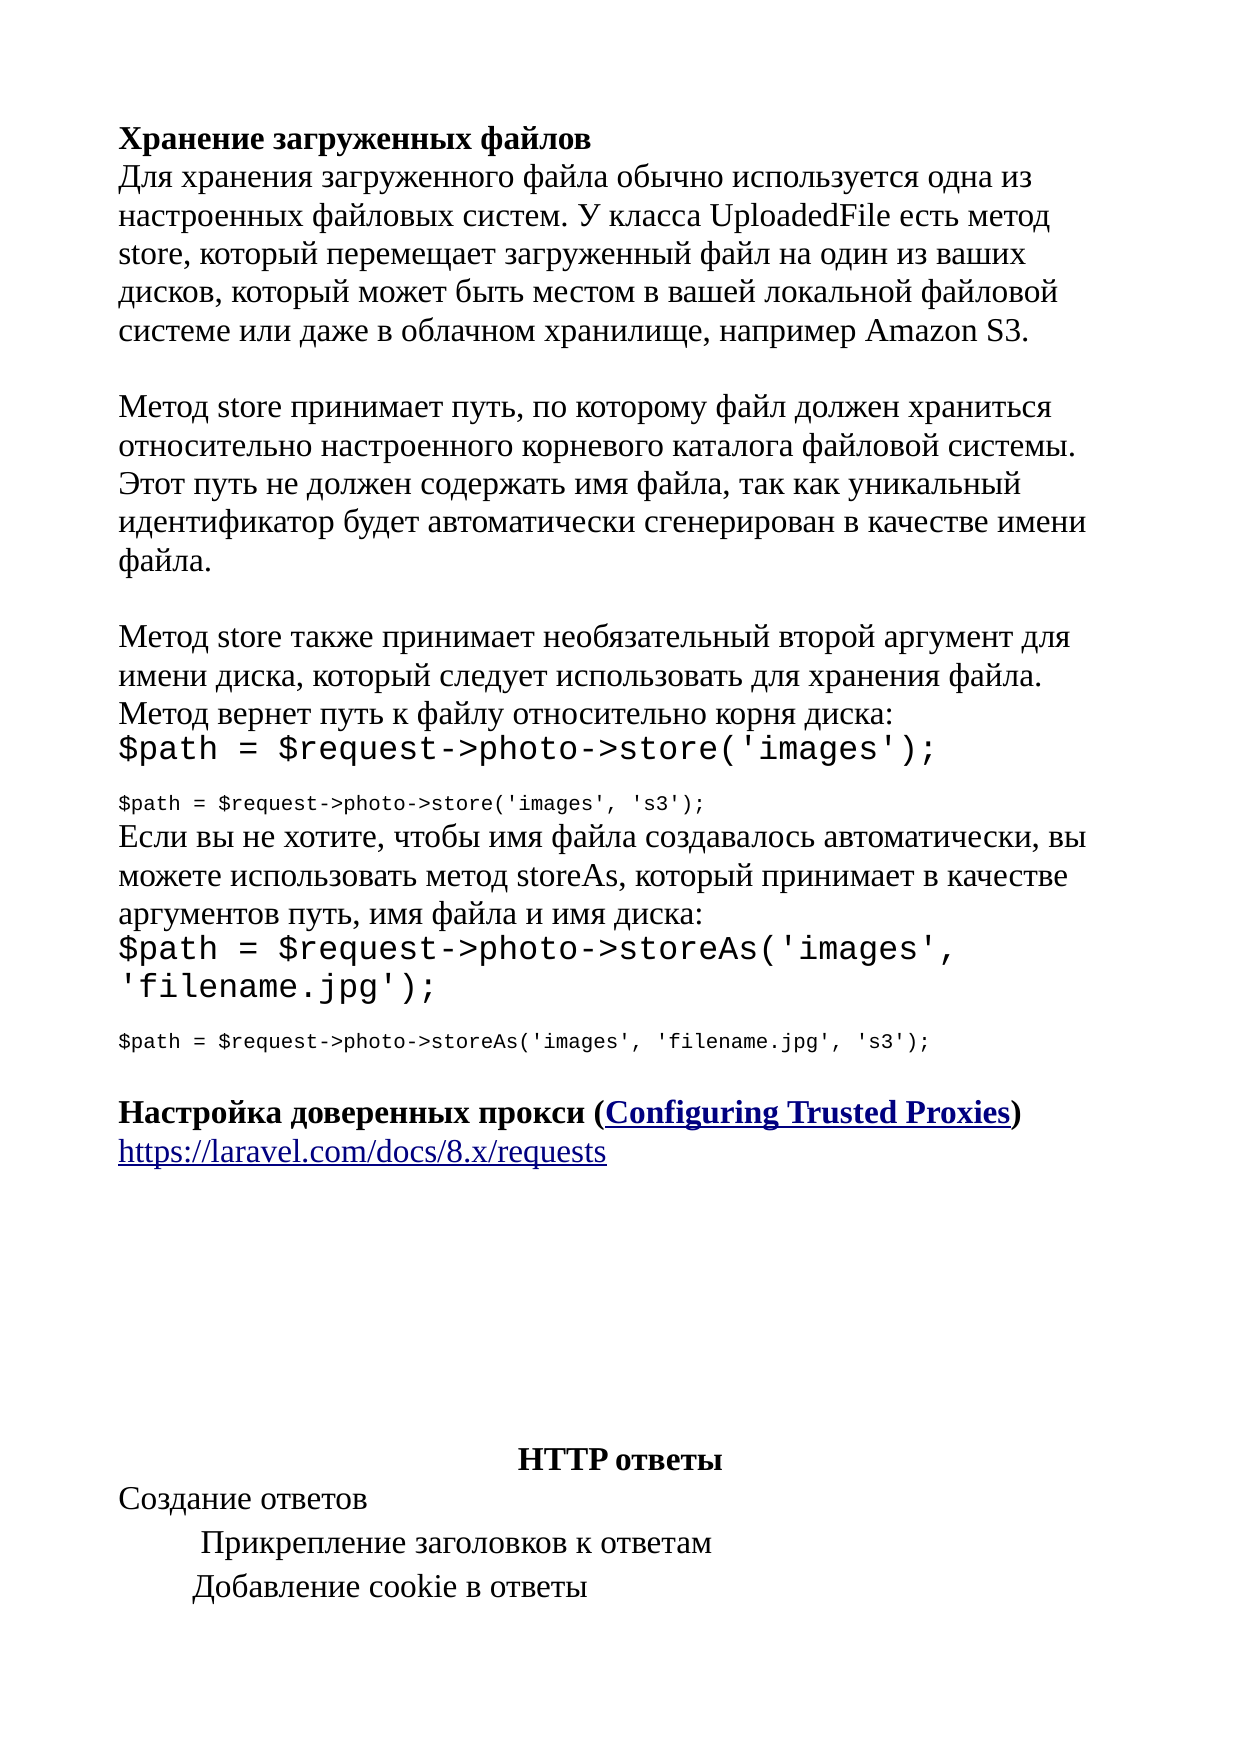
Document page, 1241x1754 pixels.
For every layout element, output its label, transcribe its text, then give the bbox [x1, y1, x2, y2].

text Добавление cookie в ответы [118, 1566, 1122, 1604]
subtitle Хранение загруженных файлов [118, 118, 1122, 156]
text Создание ответов [118, 1478, 1122, 1516]
text $path = $request->photo->store('images'); [118, 731, 1122, 769]
text $path = $request->photo->store('images', 's3'); [118, 793, 1122, 817]
subtitle Настройка доверенных прокси (Configuring Trusted Proxies) [118, 1093, 1122, 1131]
text Для хранения загруженного файла обычно используется одна из настроенных файловых систем. У класса UploadedFile есть метод store, который перемещает загруженный файл на один из ваших дисков, который может быть местом в вашей локальной файловой системе или даже в облачном хранилище, например Amazon S3. Метод store принимает путь, по которому файл должен храниться относительно настроенного корневого каталога файловой системы. Этот путь не должен содержать имя файла, так как уникальный идентификатор будет автоматически сгенерирован в качестве имени файла. Метод store также принимает необязательный второй аргумент для имени диска, который следует использовать для хранения файла. Метод вернет путь к файлу относительно корня диска: [118, 156, 1122, 731]
text $path = $request->photo->storeAs('images', 'filename.jpg'); [118, 932, 1122, 1007]
text Если вы не хотите, чтобы имя файла создавалось автоматически, вы можете использовать метод storeAs, который принимает в качестве аргументов путь, имя файла и имя диска: [118, 817, 1122, 932]
text $path = $request->photo->storeAs('images', 'filename.jpg', 's3'); [118, 1031, 1122, 1054]
subtitle HTTP ответы [118, 1439, 1122, 1478]
text Прикрепление заголовков к ответам [118, 1522, 1122, 1560]
text https://laravel.com/docs/8.x/requests [118, 1131, 1122, 1169]
